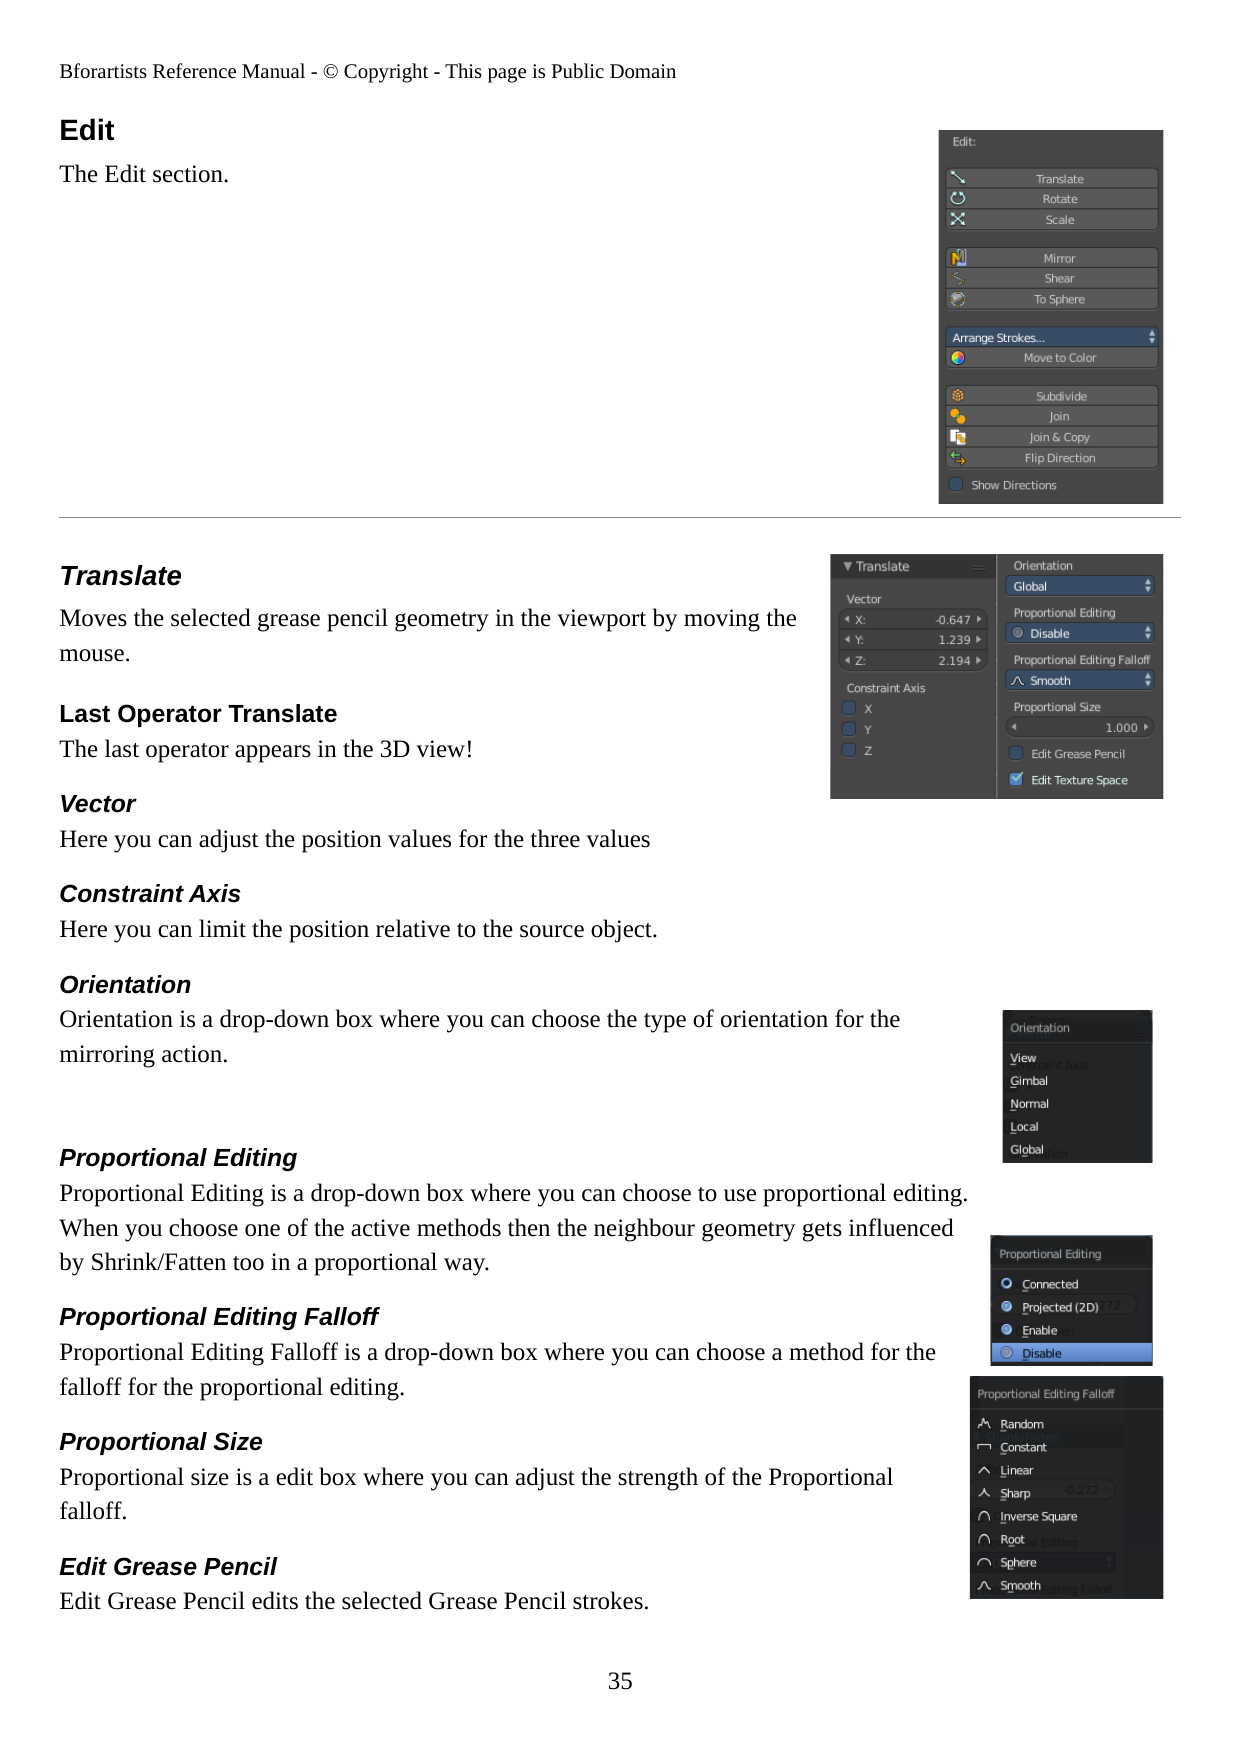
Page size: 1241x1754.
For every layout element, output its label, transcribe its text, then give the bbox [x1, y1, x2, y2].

text Here you can limit the position relative to the source object. [59, 914, 1181, 943]
picture [1002, 1010, 1153, 1163]
text Here you can adjust the position values for the three values [59, 824, 1181, 853]
text The Edit section. [59, 159, 938, 188]
subtitle Proportional Editing [59, 1143, 1181, 1172]
subtitle Orientation [59, 970, 1181, 998]
text The last operator appears in the 3D view! [59, 734, 830, 763]
picture [969, 1376, 1164, 1599]
text Proportional size is a edit box where you can adjust the strength of the Proportional falloff. [59, 1462, 969, 1525]
text Proportional Editing Falloff is a drop-down box where you can choose a method for the falloff for the proportional editing. [59, 1337, 1181, 1400]
picture [938, 130, 1164, 505]
subtitle [1164, 1427, 1181, 1456]
subtitle Translate [59, 559, 830, 591]
text Orientation is a drop-down box where you can choose the type of orientation for the mirroring action. [59, 1004, 1181, 1068]
subtitle Vector [59, 789, 1181, 818]
subtitle [1164, 1552, 1181, 1580]
text Proportional Editing is a drop-down box where you can choose to use proportional editing. When you choose one of the active methods then the neighbour geometry gets influenced by Shrink/Fatten too in a proportional way. [59, 1178, 1181, 1276]
subtitle [1153, 1302, 1181, 1331]
subtitle Proportional Size [59, 1427, 969, 1456]
subtitle Constraint Axis [59, 879, 1181, 908]
subtitle Edit Grease Pencil [59, 1552, 969, 1580]
subtitle Proportional Editing Falloff [59, 1302, 990, 1331]
subtitle Edit [59, 113, 1181, 146]
text Moves the selected grease pencil geometry in the viewport by moving the mouse. [59, 603, 830, 667]
picture [990, 1235, 1153, 1366]
subtitle [1164, 699, 1181, 728]
picture [830, 554, 1164, 799]
text [1164, 159, 1181, 188]
text Edit Grease Pencil edits the selected Grease Pencil strokes. [59, 1586, 1181, 1615]
subtitle [1164, 559, 1181, 591]
subtitle Last Operator Translate [59, 699, 830, 728]
